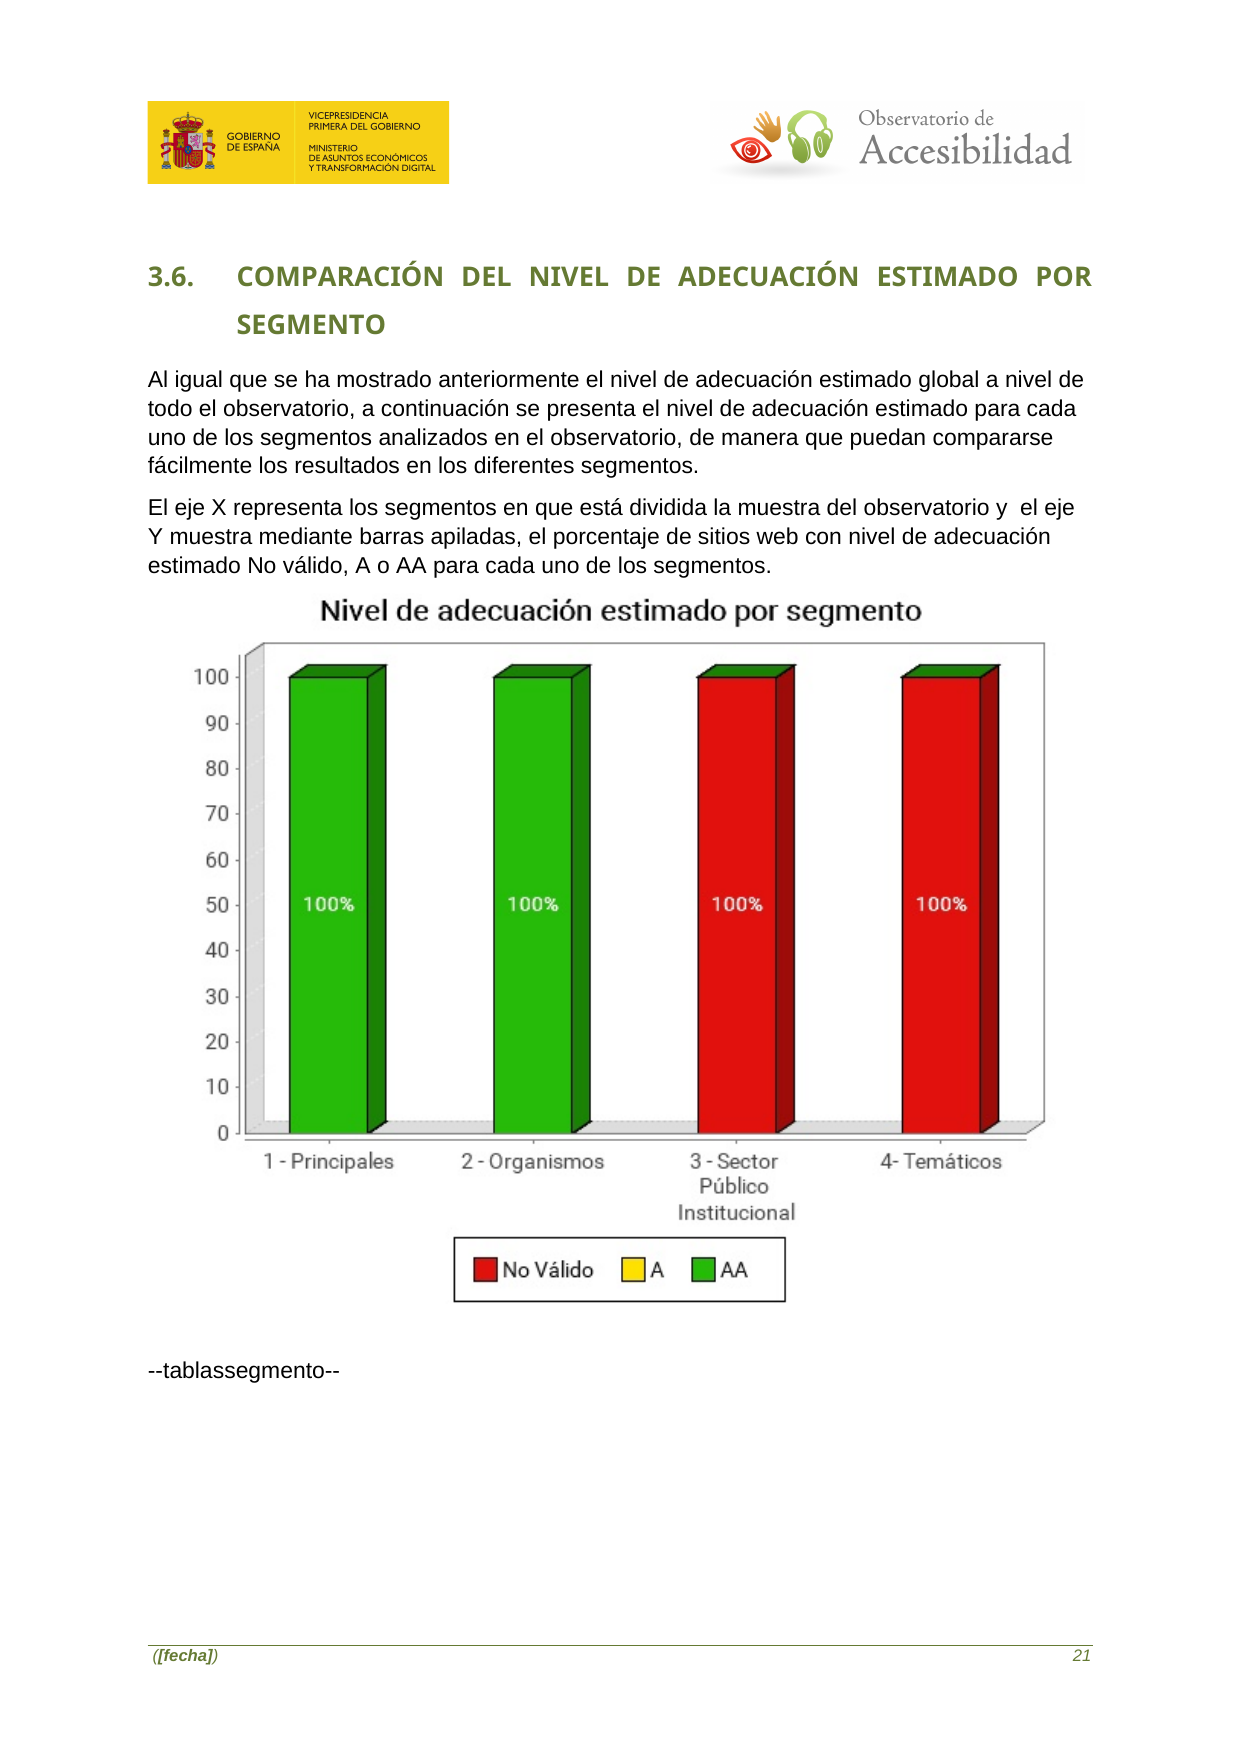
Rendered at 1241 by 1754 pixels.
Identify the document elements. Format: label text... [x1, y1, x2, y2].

subtitle Comparación del nivel de adecuación estimado por segmento [148, 257, 1092, 342]
text --tablassegmento-- [148, 1357, 1092, 1383]
text El eje X representa los segmentos en que está dividida la muestra del observatorio y el eje Y muestra mediante barras apiladas, el porcentaje de sitios web con nivel de adecuación estimado No válido, A o AA para cada uno de los segmentos. [148, 494, 1092, 578]
text Al igual que se ha mostrado anteriormente el nivel de adecuación estimado global a nivel de todo el observatorio, a continuación se presenta el nivel de adecuación estimado para cada uno de los segmentos analizados en el observatorio, de manera que puedan compararse fácilmente los resultados en los diferentes segmentos. [148, 366, 1092, 479]
picture [147, 101, 450, 184]
picture [178, 593, 1062, 1304]
picture [710, 101, 1086, 184]
